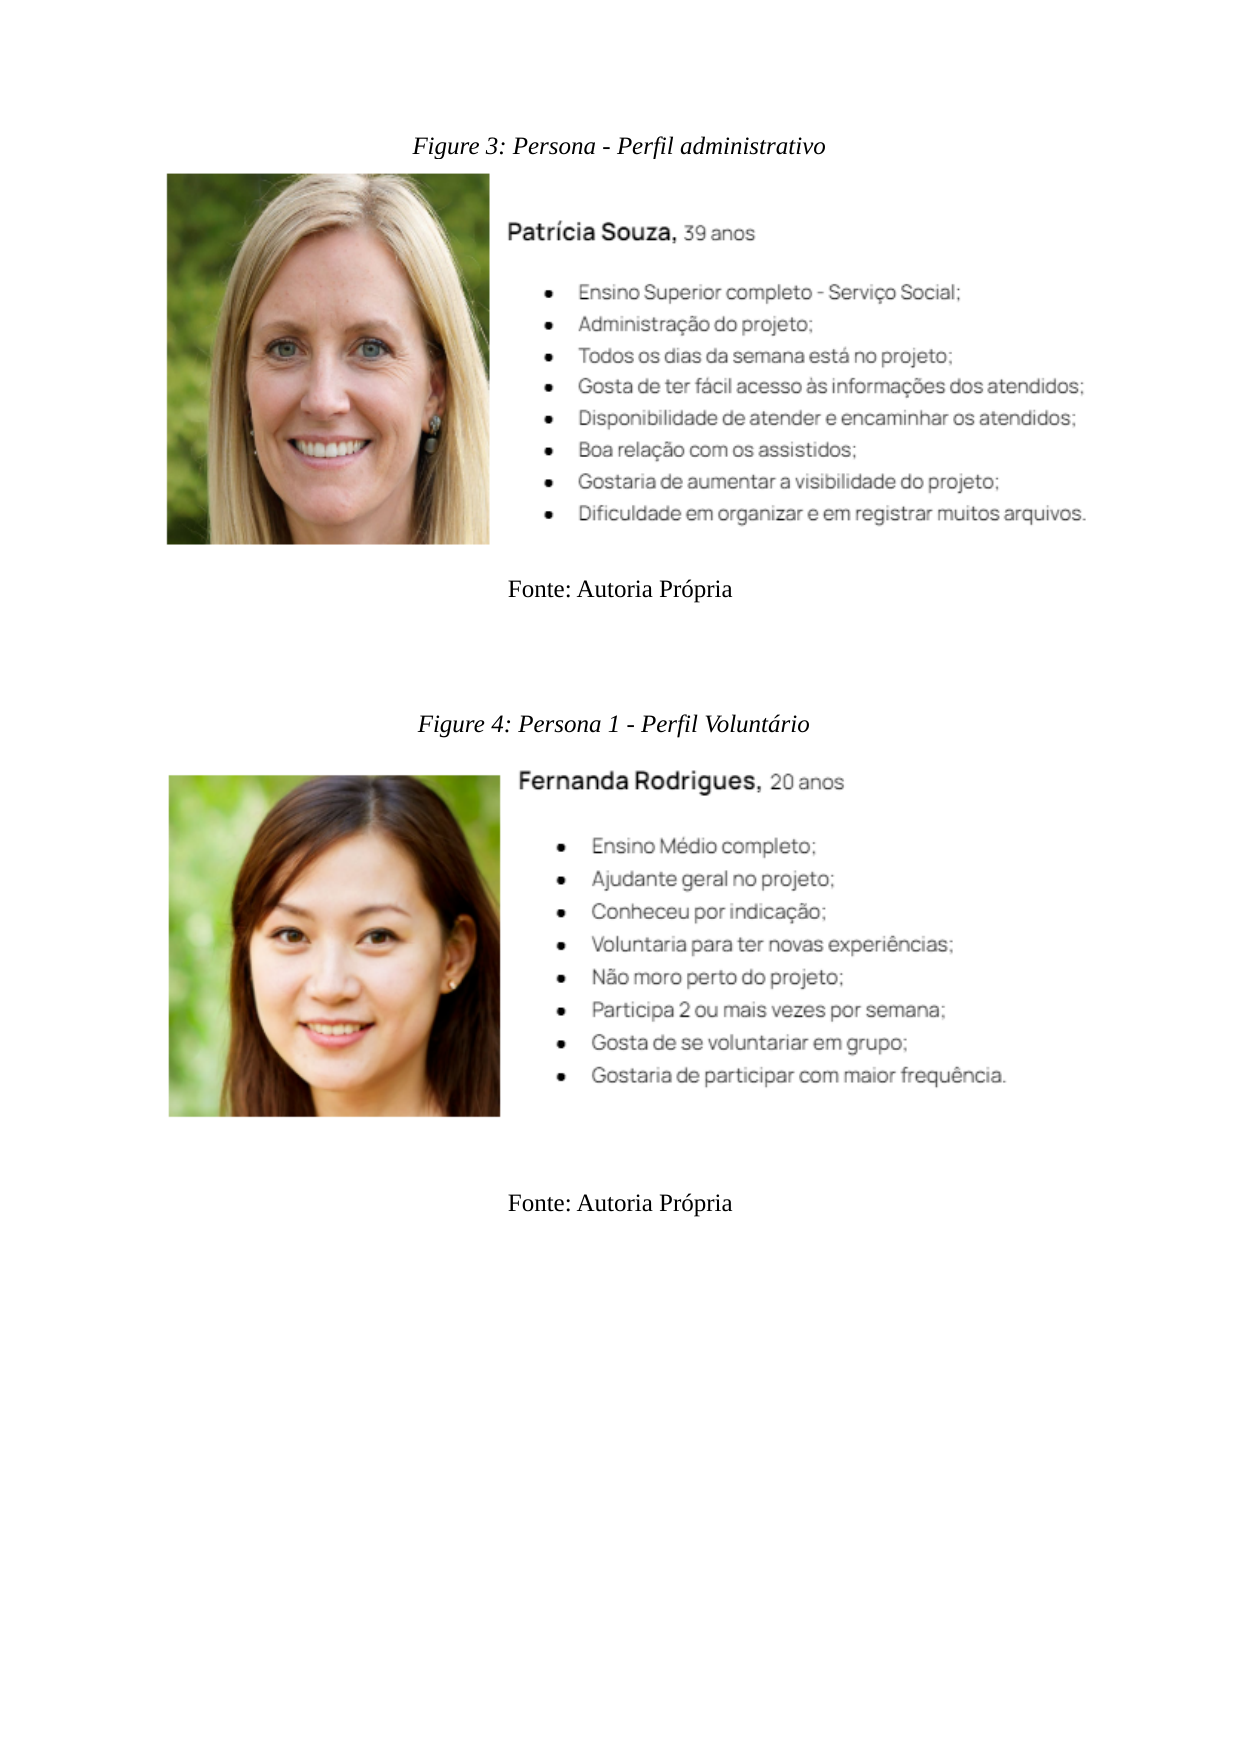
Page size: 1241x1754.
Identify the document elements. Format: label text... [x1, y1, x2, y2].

picture [143, 738, 1086, 1142]
text Fonte: Autoria Própria [118, 118, 1122, 603]
text Figure 4: Persona 1 - Perfil Voluntário [134, 709, 1095, 738]
picture [136, 159, 1105, 557]
text Fonte: Autoria Própria [118, 721, 1122, 1216]
text Figure 3: Persona - Perfil administrativo [126, 131, 1114, 159]
